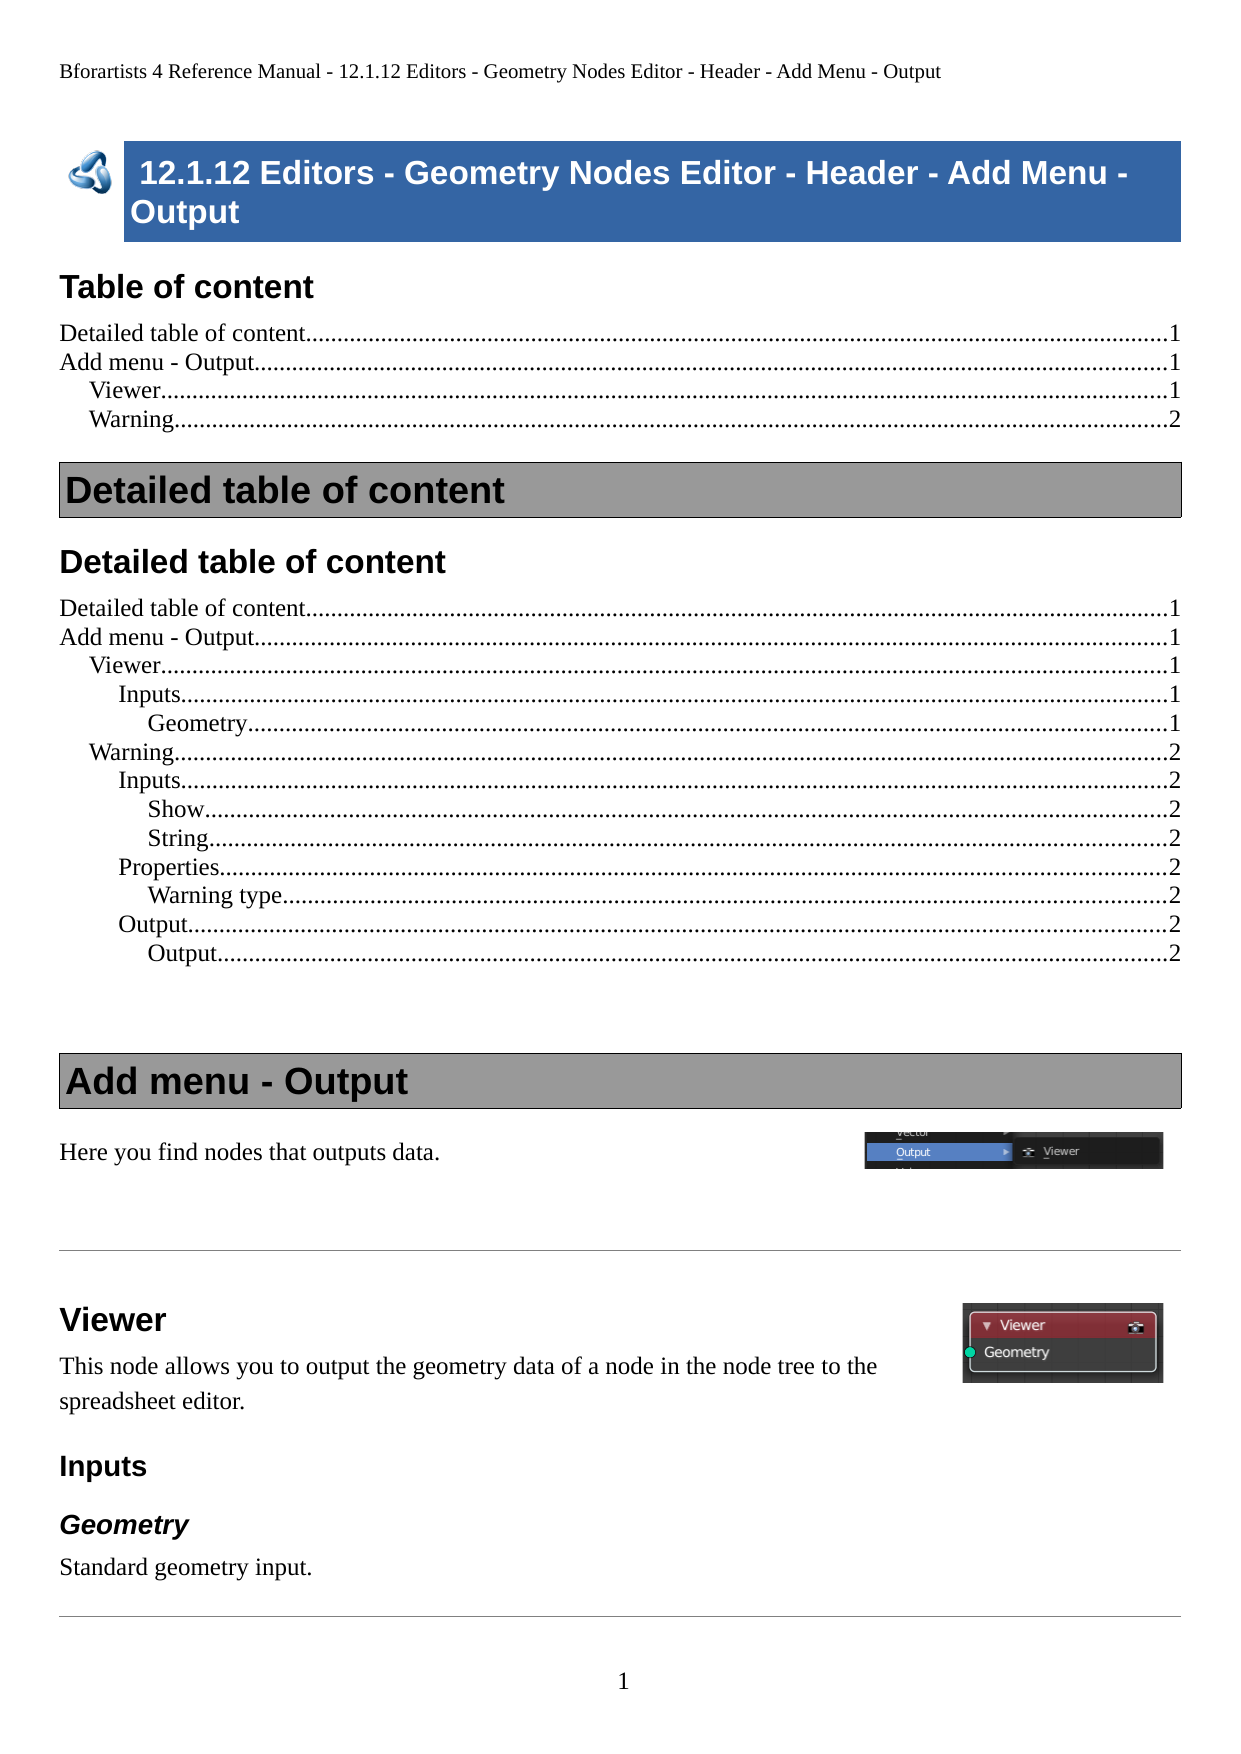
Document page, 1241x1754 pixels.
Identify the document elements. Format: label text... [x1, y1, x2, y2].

text This node allows you to output the geometry data of a node in the node tree to the spreadsheet editor. [59, 1351, 1181, 1414]
subtitle Inputs [59, 1449, 1181, 1483]
table_header Add menu - Output [60, 1054, 1181, 1108]
text Output 2 [147, 938, 1181, 967]
subtitle Geometry [59, 1508, 1181, 1540]
text Standard geometry input. [59, 1552, 1181, 1581]
text Warning type 2 [147, 880, 1181, 909]
picture [864, 1132, 1164, 1169]
text String 2 [147, 823, 1181, 852]
text Inputs 1 [118, 679, 1181, 708]
table_header [59, 141, 124, 242]
table_header Detailed table of content [60, 463, 1181, 517]
text Warning 2 [88, 404, 1181, 433]
picture [962, 1303, 1164, 1383]
text Show 2 [147, 794, 1181, 823]
picture [65, 147, 114, 197]
text Here you find nodes that outputs data. [59, 1137, 864, 1166]
text Detailed table of content 1 [59, 593, 1181, 622]
subtitle Table of content [59, 267, 1181, 305]
text Add menu - Output 1 [59, 622, 1181, 650]
text Add menu - Output 1 [59, 347, 1181, 375]
text Inputs 2 [118, 765, 1181, 794]
text Detailed table of content 1 [59, 318, 1181, 347]
text Properties 2 [118, 852, 1181, 880]
text Viewer 1 [88, 375, 1181, 404]
text Output 2 [118, 909, 1181, 938]
table_header 12.1.12 Editors - Geometry Nodes Editor - Header - Add Menu - Output [124, 141, 1181, 242]
subtitle Viewer [59, 1300, 1181, 1339]
text Warning 2 [88, 737, 1181, 765]
text Viewer 1 [88, 650, 1181, 679]
text Geometry 1 [147, 708, 1181, 737]
subtitle Detailed table of content [59, 542, 1181, 580]
